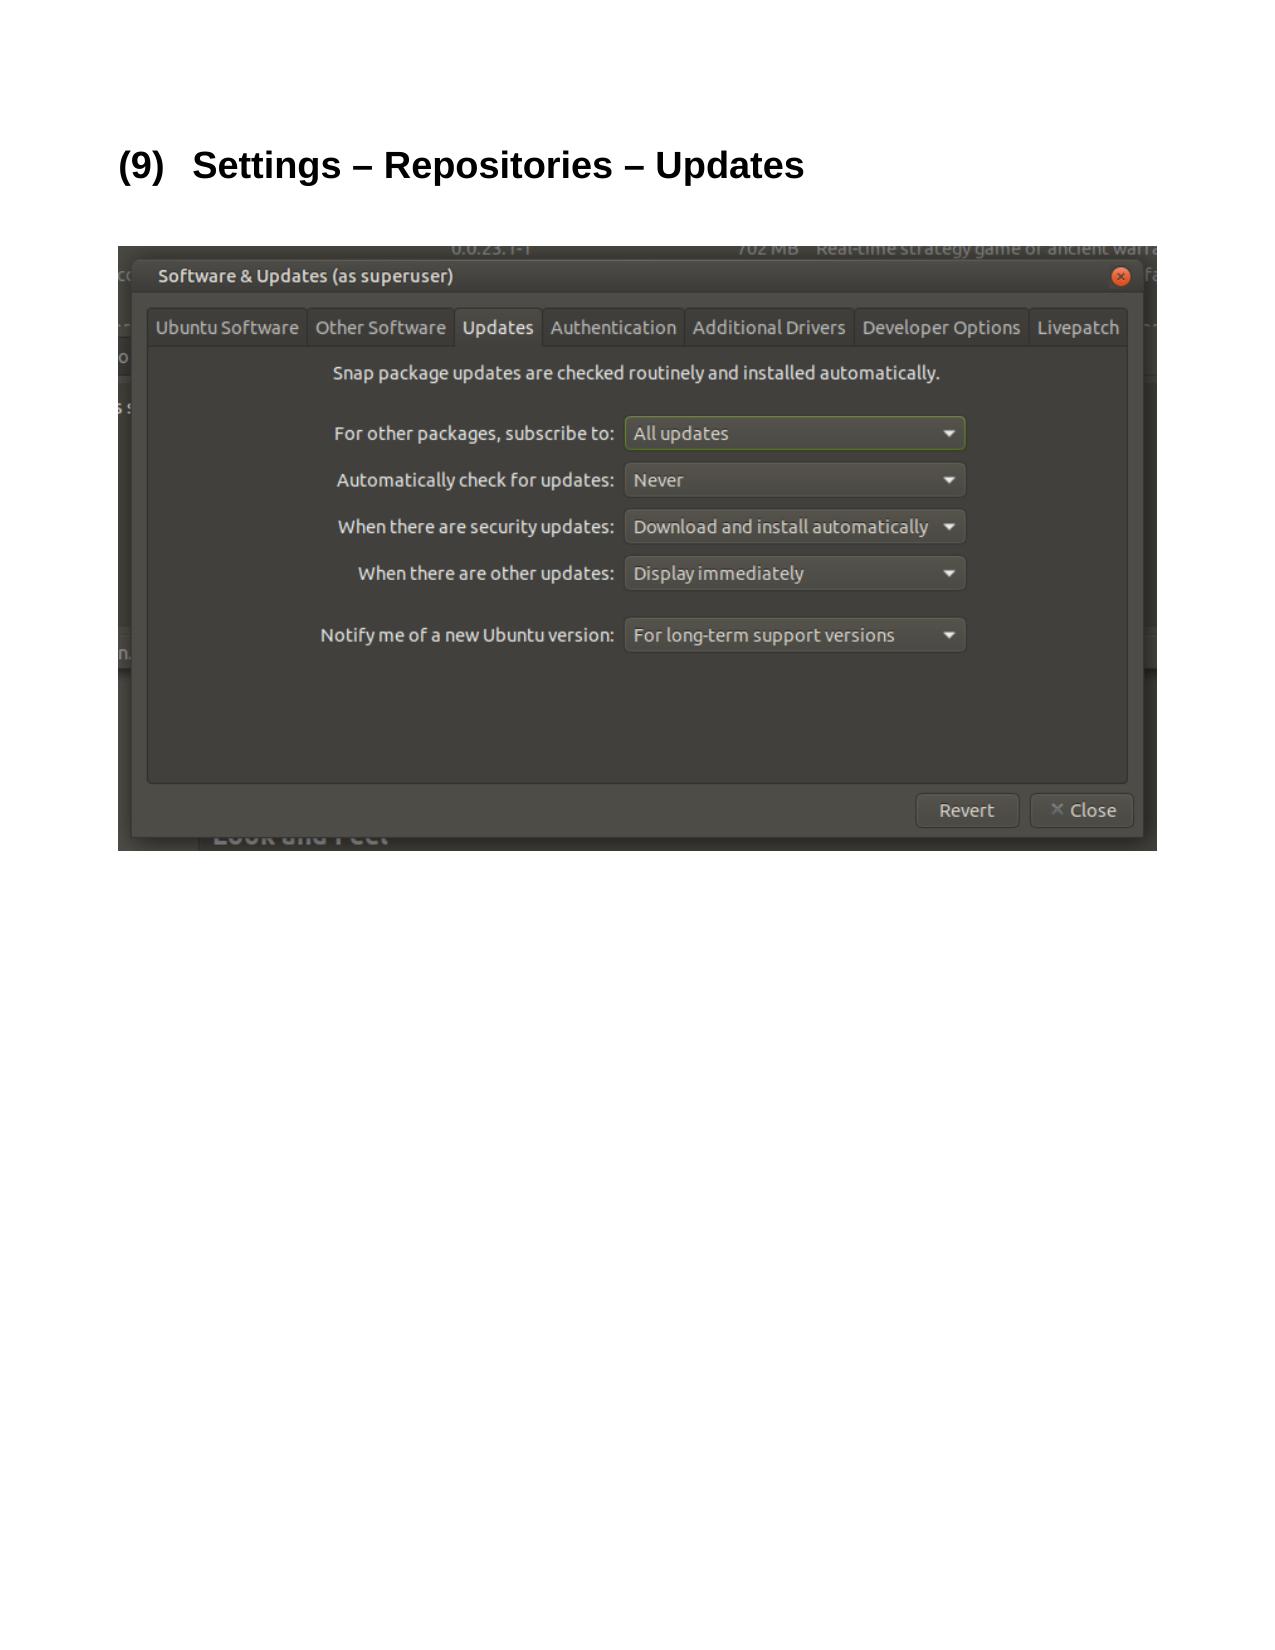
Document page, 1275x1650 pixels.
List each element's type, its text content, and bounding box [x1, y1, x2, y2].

subtitle Settings – Repositories – Updates [118, 143, 1157, 187]
picture [118, 246, 1157, 851]
